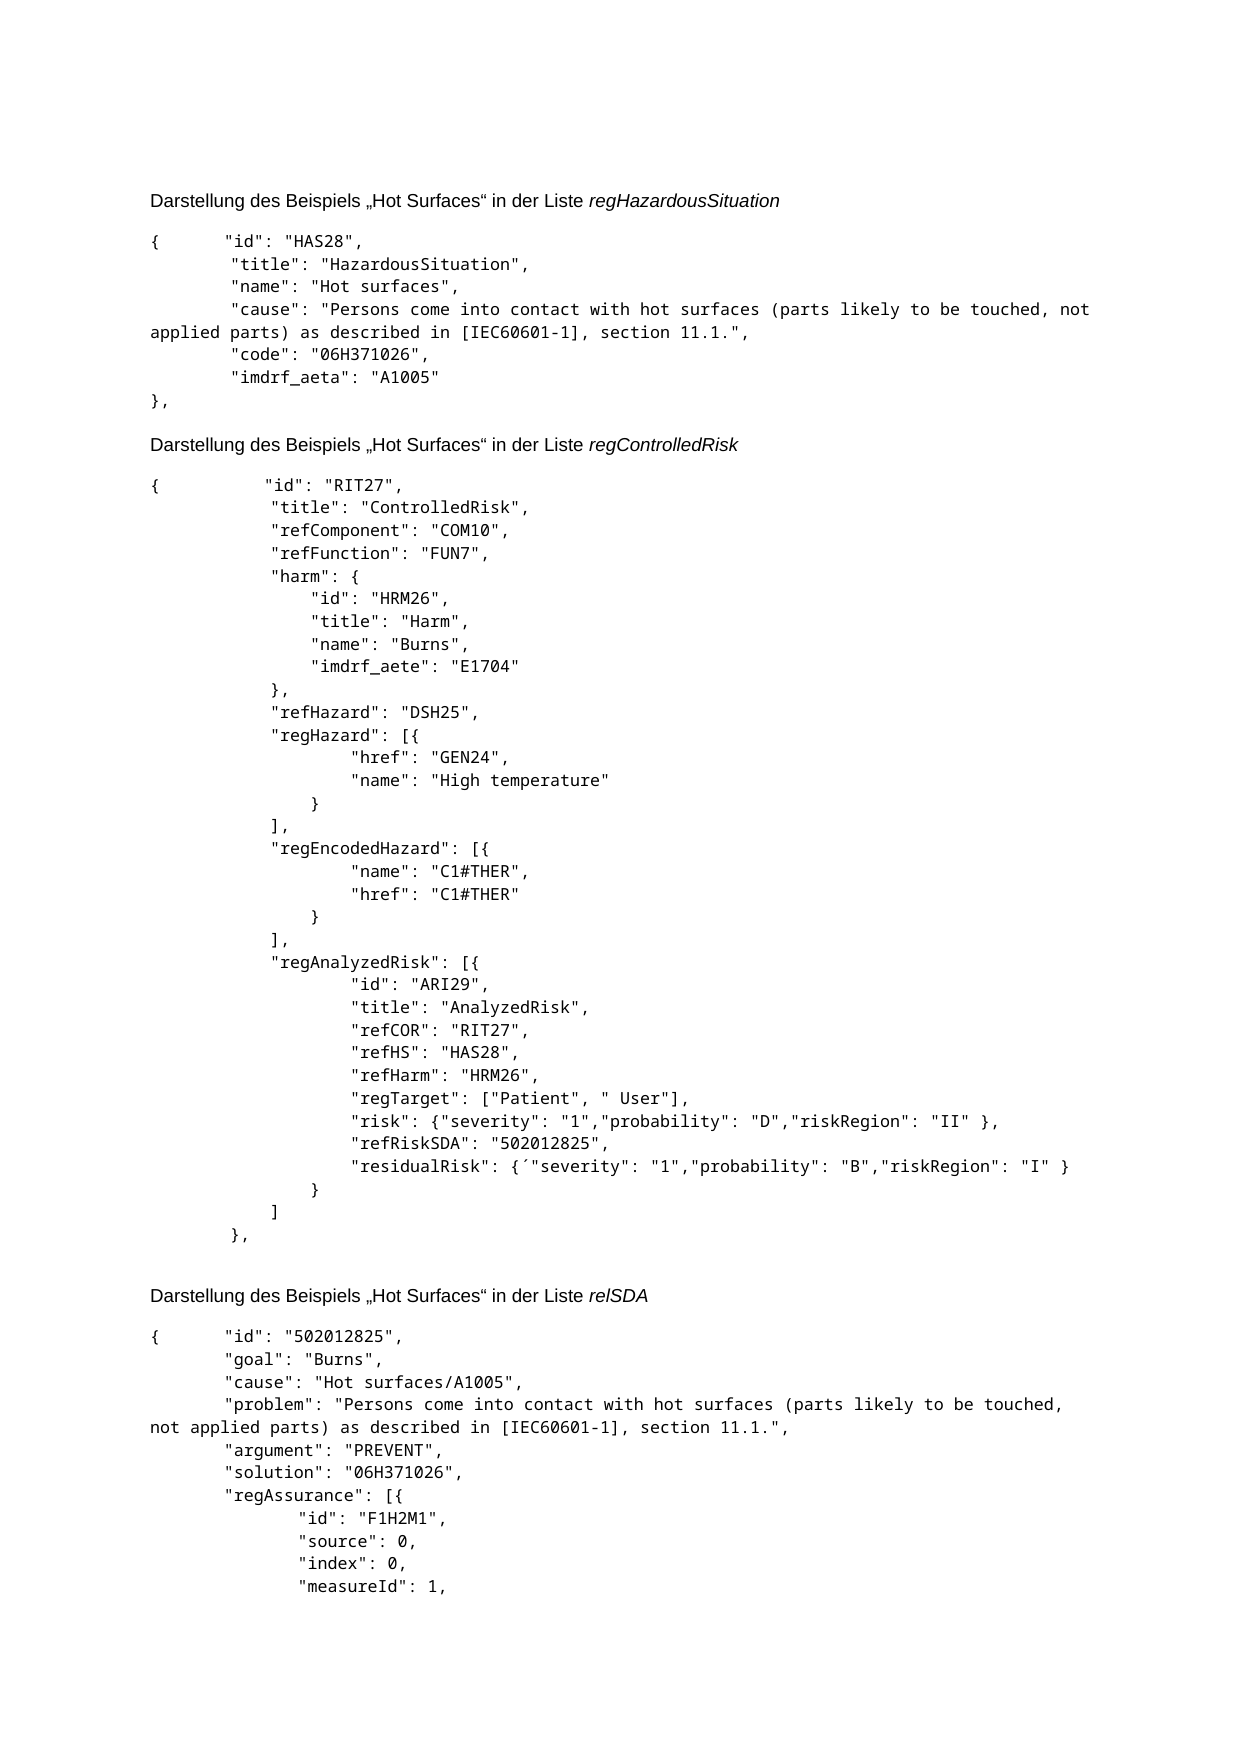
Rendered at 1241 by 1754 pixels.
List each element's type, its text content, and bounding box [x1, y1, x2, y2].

text "title": "HazardousSituation", [150, 252, 1090, 275]
text "cause": "Persons come into contact with hot surfaces (parts likely to be touched, not applied parts) as described in [IEC60601-1], section 11.1.", [150, 297, 1090, 343]
text "refHarm": "HRM26", [150, 1064, 1090, 1087]
text "cause": "Hot surfaces/A1005", [150, 1370, 1090, 1393]
text "id": "F1H2M1", [150, 1507, 1090, 1529]
text "refHazard": "DSH25", [150, 701, 1090, 723]
text "goal": "Burns", [150, 1348, 1090, 1370]
text "harm": { [150, 564, 1090, 587]
text "name": "Hot surfaces", [150, 275, 1090, 297]
text Darstellung des Beispiels „Hot Surfaces“ in der Liste relSDA [150, 1285, 1090, 1307]
text { "id": "HAS28", [150, 229, 1090, 252]
text }, [150, 678, 1090, 701]
text "argument": "PREVENT", [150, 1438, 1090, 1461]
text "problem": "Persons come into contact with hot surfaces (parts likely to be touched, not applied parts) as described in [IEC60601-1], section 11.1.", [150, 1393, 1090, 1438]
text "imdrf_aete": "E1704" [150, 655, 1090, 678]
text "title": "ControlledRisk", [150, 496, 1090, 519]
text "regAnalyzedRisk": [{ [150, 950, 1090, 973]
text } [150, 905, 1090, 928]
text { "id": "RIT27", [150, 473, 1090, 496]
text "regTarget": ["Patient", " User"], [150, 1087, 1090, 1109]
text "source": 0, [150, 1529, 1090, 1552]
text ], [150, 814, 1090, 837]
text "code": "06H371026", [150, 343, 1090, 366]
text "measureId": 1, [150, 1575, 1090, 1597]
text "regEncodedHazard": [{ [150, 837, 1090, 859]
text "imdrf_aeta": "A1005" [150, 366, 1090, 388]
text Darstellung des Beispiels „Hot Surfaces“ in der Liste regControlledRisk [150, 434, 1090, 455]
text "refCOR": "RIT27", [150, 1018, 1090, 1041]
text ] [150, 1200, 1090, 1223]
text } [150, 791, 1090, 814]
text } [150, 1177, 1090, 1200]
text "solution": "06H371026", [150, 1461, 1090, 1484]
text "risk": {"severity": "1","probability": "D","riskRegion": "II" }, [150, 1109, 1090, 1132]
text "name": "Burns", [150, 632, 1090, 655]
text "title": "Harm", [150, 610, 1090, 632]
text "href": "C1#THER" [150, 882, 1090, 905]
text }, [150, 1223, 1090, 1246]
text { "id": "502012825", [150, 1325, 1090, 1348]
text "id": "ARI29", [150, 973, 1090, 996]
text "id": "HRM26", [150, 587, 1090, 610]
text "name": "High temperature" [150, 769, 1090, 791]
text Darstellung des Beispiels „Hot Surfaces“ in der Liste regHazardousSituation [150, 190, 1090, 211]
text "regAssurance": [{ [150, 1484, 1090, 1507]
text "index": 0, [150, 1552, 1090, 1575]
text "residualRisk": {´"severity": "1","probability": "B","riskRegion": "I" } [150, 1155, 1090, 1177]
text ], [150, 928, 1090, 950]
text "href": "GEN24", [150, 746, 1090, 769]
text "refHS": "HAS28", [150, 1041, 1090, 1064]
text "name": "C1#THER", [150, 859, 1090, 882]
text "title": "AnalyzedRisk", [150, 996, 1090, 1018]
text }, [150, 388, 1090, 411]
text "refRiskSDA": "502012825", [150, 1132, 1090, 1155]
text "refComponent": "COM10", [150, 519, 1090, 542]
text "refFunction": "FUN7", [150, 542, 1090, 564]
text "regHazard": [{ [150, 723, 1090, 746]
